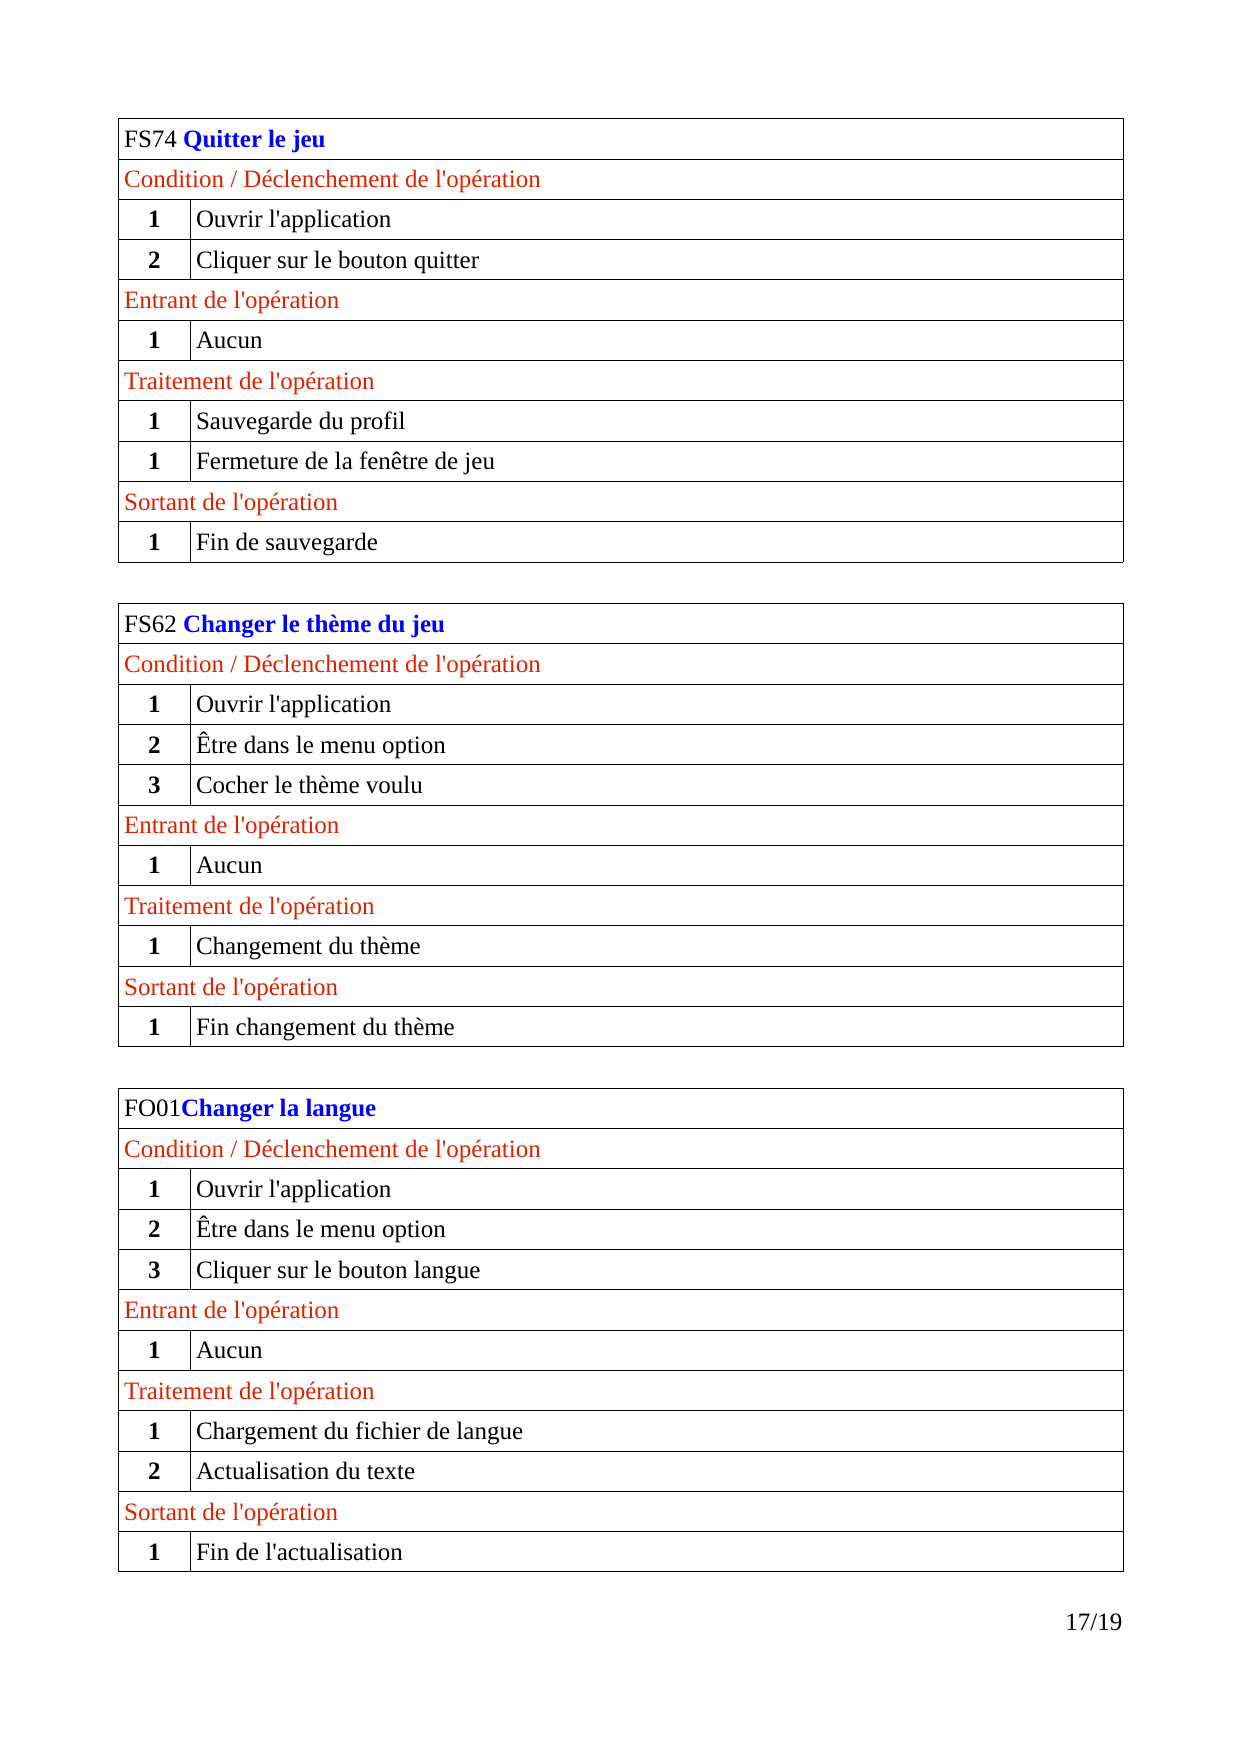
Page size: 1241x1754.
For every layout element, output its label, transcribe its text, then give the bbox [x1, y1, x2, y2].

table_cell 2 [119, 1452, 190, 1491]
table_cell Fin de sauvegarde [191, 522, 1123, 562]
table_cell Fin changement du thème [191, 1007, 1123, 1046]
table_cell Cliquer sur le bouton langue [191, 1250, 1123, 1289]
table_cell Condition / Déclenchement de l'opération [119, 644, 1123, 683]
table_cell 1 [119, 685, 190, 724]
table_cell Ouvrir l'application [191, 685, 1123, 724]
table_cell 1 [119, 1411, 190, 1451]
table_cell Fin de l'actualisation [191, 1532, 1123, 1571]
table_cell Ouvrir l'application [191, 200, 1123, 239]
table_cell 2 [119, 725, 190, 764]
table_cell Traitement de l'opération [119, 361, 1123, 400]
table_cell Condition / Déclenchement de l'opération [119, 1129, 1123, 1168]
table_cell Sauvegarde du profil [191, 401, 1123, 441]
table_cell 1 [119, 321, 190, 360]
table_cell Entrant de l'opération [119, 806, 1123, 845]
table_cell 1 [119, 1007, 190, 1046]
table_cell Aucun [191, 1331, 1123, 1370]
table_cell Cliquer sur le bouton quitter [191, 240, 1123, 279]
table_cell Traitement de l'opération [119, 1371, 1123, 1410]
table_header FO01Changer la langue [119, 1089, 1123, 1128]
table_cell Entrant de l'opération [119, 280, 1123, 320]
table_cell Ouvrir l'application [191, 1169, 1123, 1209]
table_cell Sortant de l'opération [119, 1492, 1123, 1531]
table_header FS74 Quitter le jeu [119, 119, 1123, 158]
table_cell Sortant de l'opération [119, 967, 1123, 1006]
table_header FS62 Changer le thème du jeu [119, 604, 1123, 643]
table_cell 1 [119, 401, 190, 441]
table_cell Aucun [191, 321, 1123, 360]
table_cell Actualisation du texte [191, 1452, 1123, 1491]
table_cell 1 [119, 1331, 190, 1370]
table_cell Chargement du fichier de langue [191, 1411, 1123, 1451]
table_cell Sortant de l'opération [119, 482, 1123, 521]
table_cell Cocher le thème voulu [191, 765, 1123, 804]
table_cell 1 [119, 200, 190, 239]
table_cell 1 [119, 1532, 190, 1571]
table_cell Changement du thème [191, 926, 1123, 966]
table_cell Aucun [191, 846, 1123, 885]
table_cell 3 [119, 765, 190, 804]
table_cell 3 [119, 1250, 190, 1289]
table_cell 2 [119, 1210, 190, 1249]
table_cell Être dans le menu option [191, 725, 1123, 764]
table_cell 1 [119, 522, 190, 562]
table_cell 1 [119, 846, 190, 885]
table_cell Fermeture de la fenêtre de jeu [191, 442, 1123, 481]
table_cell Entrant de l'opération [119, 1290, 1123, 1329]
table_cell Traitement de l'opération [119, 886, 1123, 925]
table_cell 1 [119, 442, 190, 481]
table_cell 1 [119, 1169, 190, 1209]
table_cell 2 [119, 240, 190, 279]
table_cell Condition / Déclenchement de l'opération [119, 160, 1123, 199]
table_cell Être dans le menu option [191, 1210, 1123, 1249]
table_cell 1 [119, 926, 190, 966]
